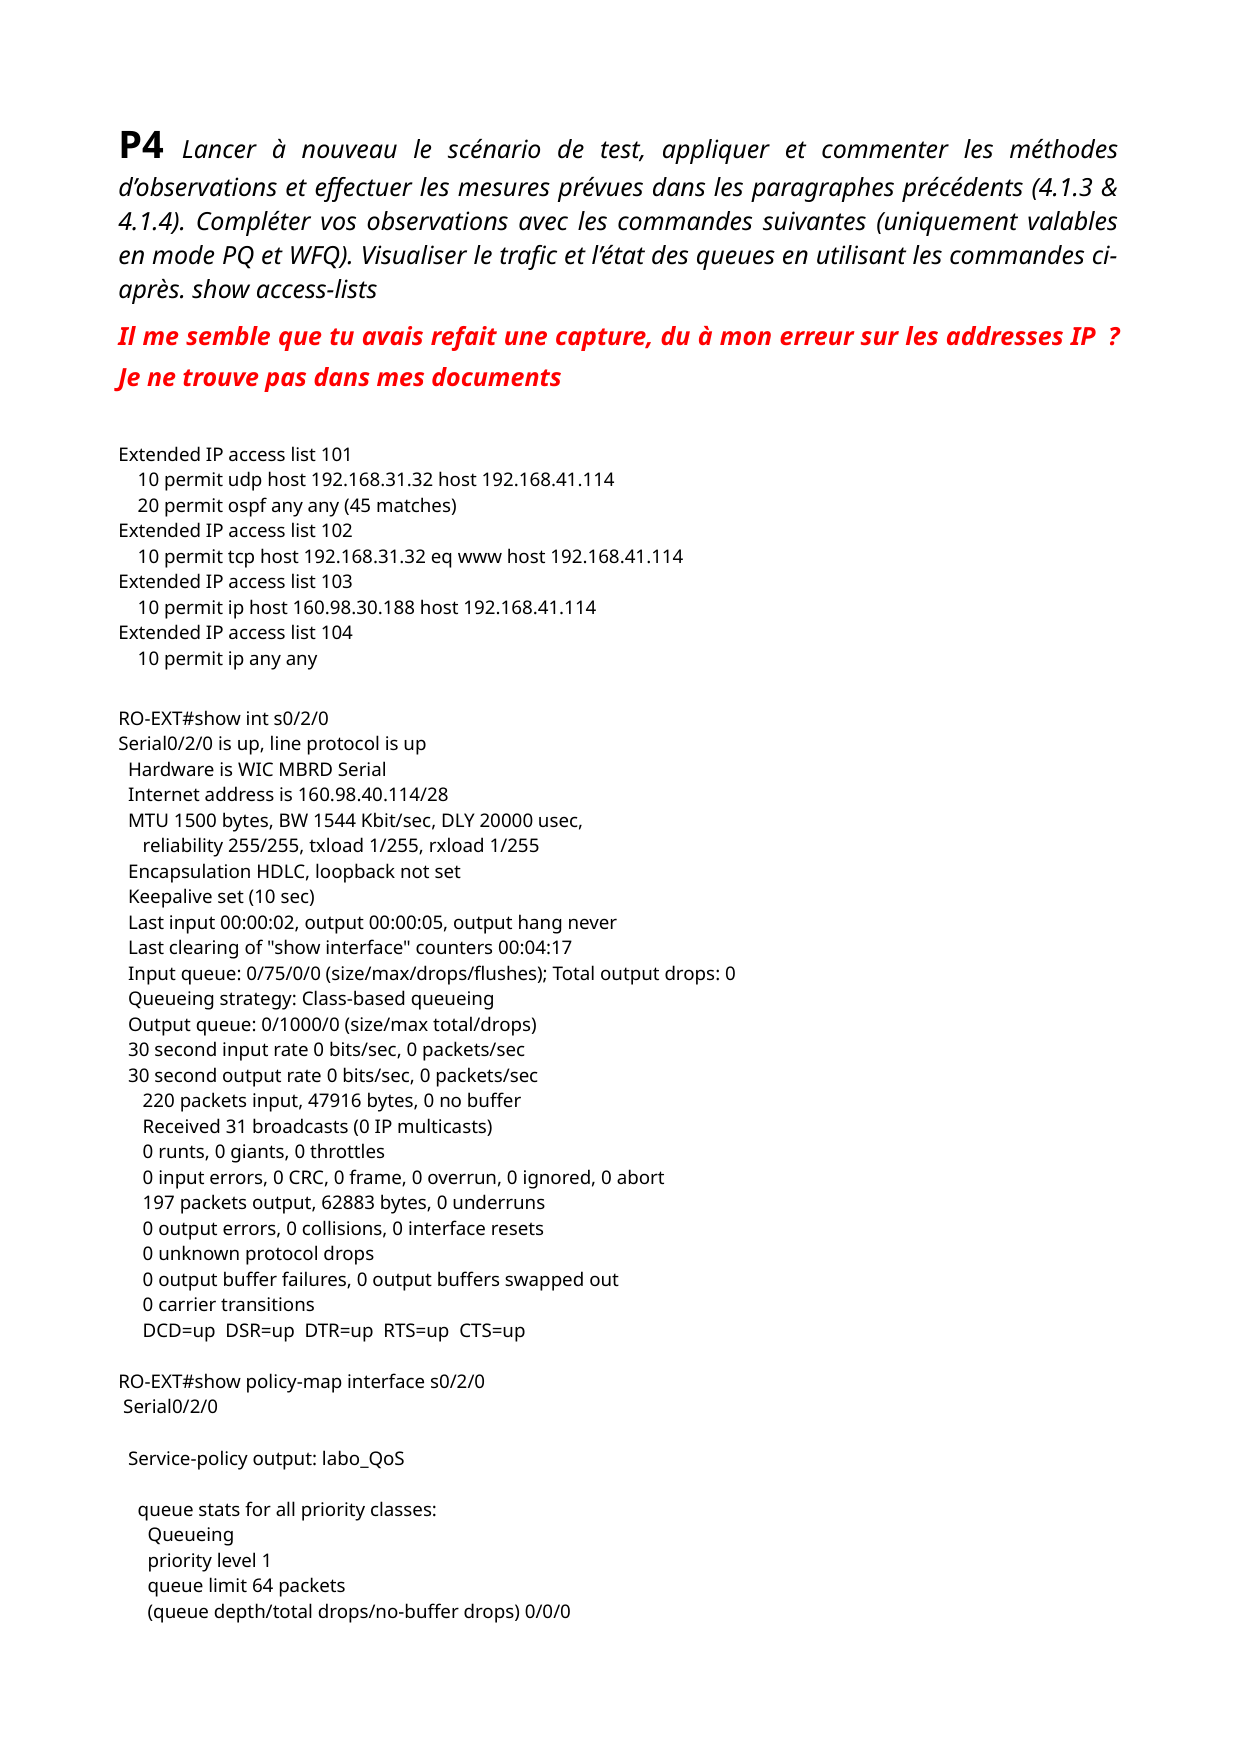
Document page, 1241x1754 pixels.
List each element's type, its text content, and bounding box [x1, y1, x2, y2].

text Service-policy output: labo_QoS [118, 1445, 1122, 1470]
text 0 input errors, 0 CRC, 0 frame, 0 overrun, 0 ignored, 0 abort [118, 1164, 1122, 1190]
text 0 runts, 0 giants, 0 throttles [118, 1139, 1122, 1164]
text 10 permit ip host 160.98.30.188 host 192.168.41.114 [118, 594, 1122, 620]
text queue stats for all priority classes: [118, 1496, 1122, 1521]
text 20 permit ospf any any (45 matches) [118, 492, 1122, 518]
text Queueing strategy: Class-based queueing [118, 986, 1122, 1011]
text Keepalive set (10 sec) [118, 883, 1122, 909]
text Internet address is 160.98.40.114/28 [118, 781, 1122, 807]
text Serial0/2/0 [118, 1394, 1122, 1419]
text Serial0/2/0 is up, line protocol is up [118, 730, 1122, 756]
text 10 permit ip any any [118, 645, 1122, 671]
text Input queue: 0/75/0/0 (size/max/drops/flushes); Total output drops: 0 [118, 960, 1122, 986]
text RO-EXT#show policy-map interface s0/2/0 [118, 1368, 1122, 1394]
text Extended IP access list 103 [118, 569, 1122, 594]
text 30 second output rate 0 bits/sec, 0 packets/sec [118, 1062, 1122, 1088]
text Encapsulation HDLC, loopback not set [118, 858, 1122, 883]
text 30 second input rate 0 bits/sec, 0 packets/sec [118, 1037, 1122, 1062]
text 0 output buffer failures, 0 output buffers swapped out [118, 1266, 1122, 1292]
text Extended IP access list 104 [118, 620, 1122, 645]
text DCD=up DSR=up DTR=up RTS=up CTS=up [118, 1317, 1122, 1343]
text Hardware is WIC MBRD Serial [118, 756, 1122, 781]
text 0 output errors, 0 collisions, 0 interface resets [118, 1215, 1122, 1241]
text 10 permit tcp host 192.168.31.32 eq www host 192.168.41.114 [118, 543, 1122, 569]
text Received 31 broadcasts (0 IP multicasts) [118, 1113, 1122, 1139]
text 197 packets output, 62883 bytes, 0 underruns [118, 1190, 1122, 1215]
subtitle P4 Lancer à nouveau le scénario de test, appliquer et commenter les méthodes d’observations et effectuer les mesures prévues dans les paragraphes précédents (4.1.3 & 4.1.4). Compléter vos observations avec les commandes suivantes (uniquement valables en mode PQ et WFQ). Visualiser le trafic et l’état des queues en utilisant les commandes ci-après. show access-lists [118, 118, 1122, 306]
text RO-EXT#show int s0/2/0 [118, 705, 1122, 730]
text Extended IP access list 102 [118, 518, 1122, 543]
text 0 carrier transitions [118, 1292, 1122, 1317]
text Il me semble que tu avais refait une capture, du à mon erreur sur les addresses IP ? Je ne trouve pas dans mes documents [118, 318, 1122, 393]
text Queueing [118, 1521, 1122, 1547]
text queue limit 64 packets [118, 1572, 1122, 1598]
text 0 unknown protocol drops [118, 1241, 1122, 1266]
text Output queue: 0/1000/0 (size/max total/drops) [118, 1011, 1122, 1037]
text (queue depth/total drops/no-buffer drops) 0/0/0 [118, 1598, 1122, 1623]
text Last input 00:00:02, output 00:00:05, output hang never [118, 909, 1122, 934]
text priority level 1 [118, 1547, 1122, 1572]
text Extended IP access list 101 [118, 441, 1122, 467]
text reliability 255/255, txload 1/255, rxload 1/255 [118, 832, 1122, 858]
text 220 packets input, 47916 bytes, 0 no buffer [118, 1088, 1122, 1113]
text MTU 1500 bytes, BW 1544 Kbit/sec, DLY 20000 usec, [118, 807, 1122, 832]
text 10 permit udp host 192.168.31.32 host 192.168.41.114 [118, 467, 1122, 492]
text Last clearing of "show interface" counters 00:04:17 [118, 934, 1122, 960]
